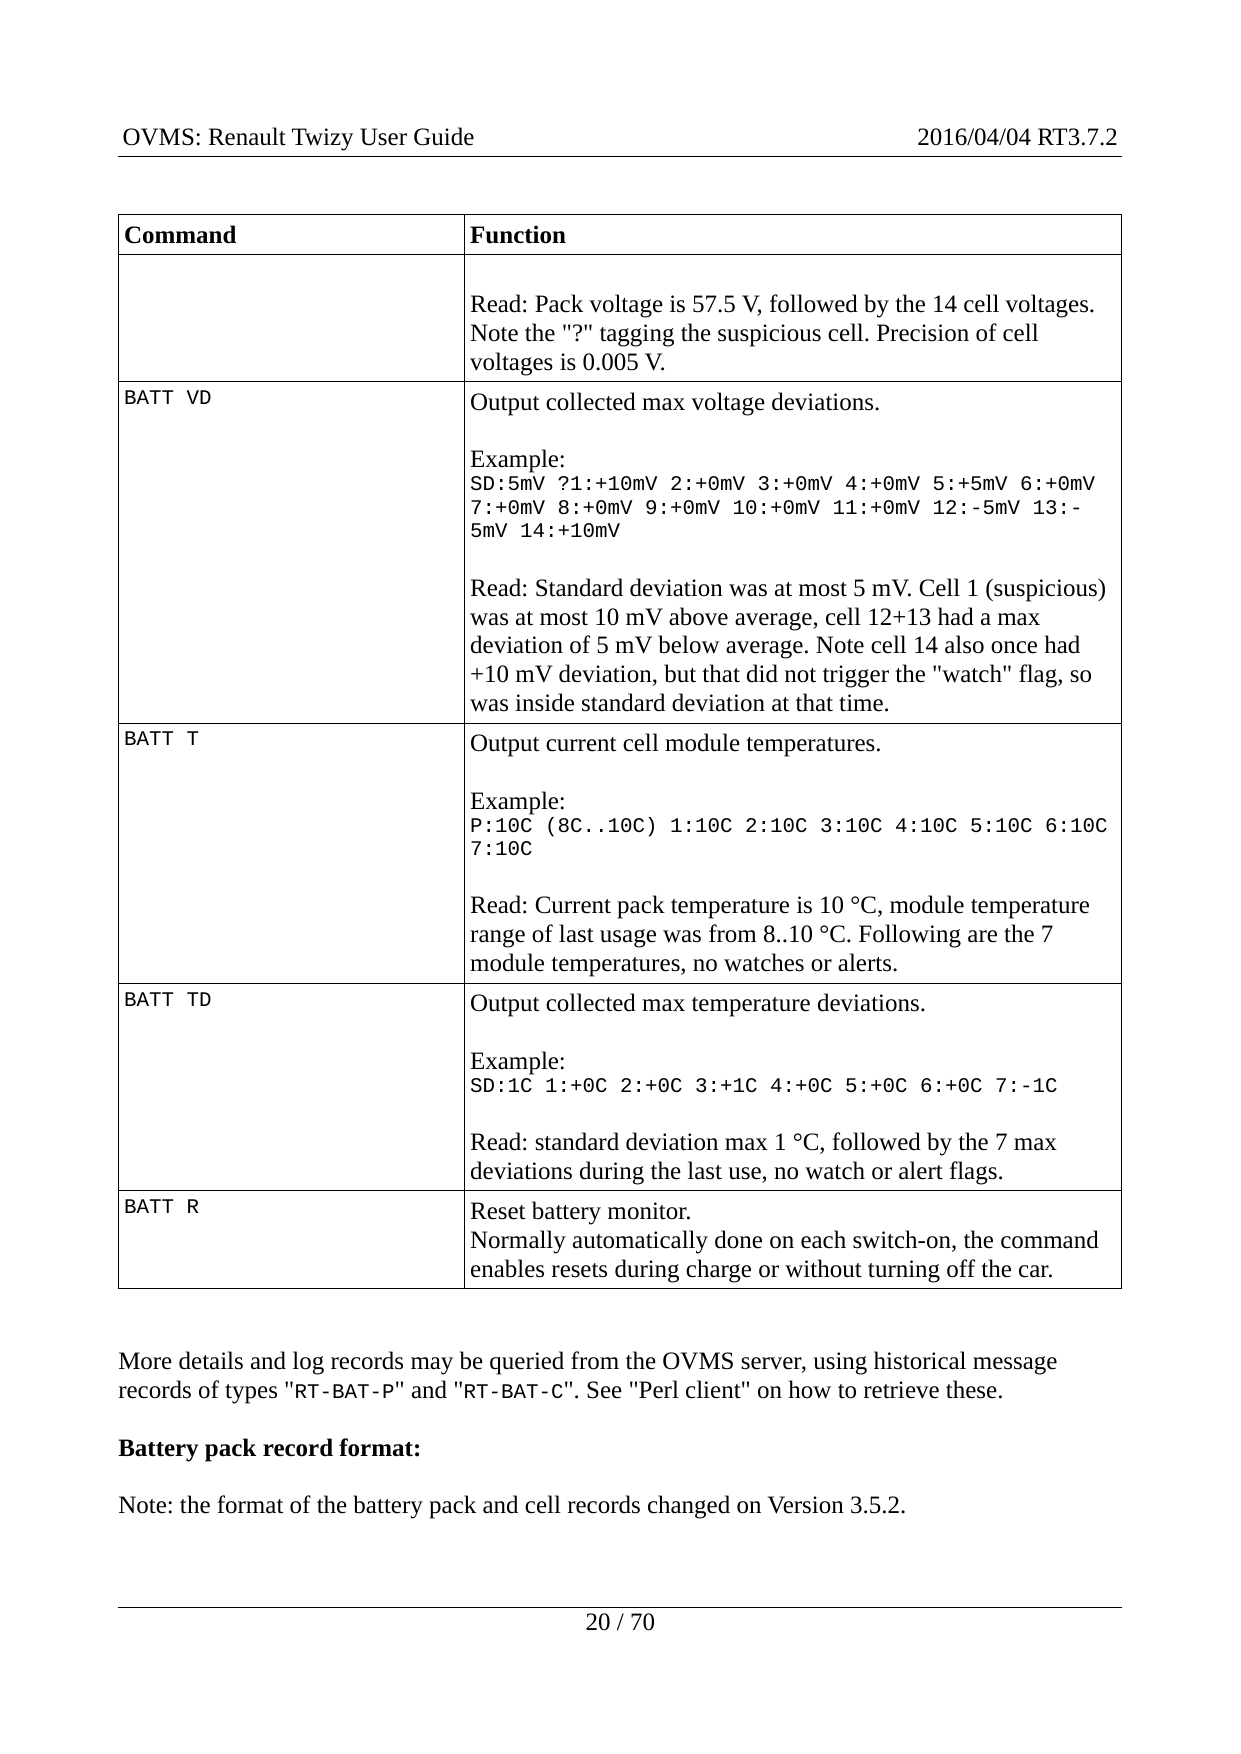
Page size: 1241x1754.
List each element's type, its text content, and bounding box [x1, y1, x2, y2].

table_cell Reset battery monitor. Normally automatically done on each switch-on, the command enables resets during charge or without turning off the car. [465, 1191, 1121, 1288]
table_cell Output collected max voltage deviations. Example: SD:5mV ?1:+10mV 2:+0mV 3:+0mV 4:+0mV 5:+5mV 6:+0mV 7:+0mV 8:+0mV 9:+0mV 10:+0mV 11:+0mV 12:-5mV 13:-5mV 14:+10mV Read: Standard deviation was at most 5 mV. Cell 1 (suspicious) was at most 10 mV above average, cell 12+13 had a max deviation of 5 mV below average. Note cell 14 also once had +10 mV deviation, but that did not trigger the "watch" flag, so was inside standard deviation at that time. [465, 382, 1121, 722]
table_cell Read: Pack voltage is 57.5 V, followed by the 14 cell voltages. Note the "?" tagging the suspicious cell. Precision of cell voltages is 0.005 V. [465, 255, 1121, 381]
table_cell Output collected max temperature deviations. Example: SD:1C 1:+0C 2:+0C 3:+1C 4:+0C 5:+0C 6:+0C 7:-1C Read: standard deviation max 1 °C, followed by the 7 max deviations during the last use, no watch or alert flags. [465, 984, 1121, 1190]
table_cell BATT R [119, 1191, 464, 1288]
table_cell Output current cell module temperatures. Example: P:10C (8C..10C) 1:10C 2:10C 3:10C 4:10C 5:10C 6:10C 7:10C Read: Current pack temperature is 10 °C, module temperature range of last usage was from 8..10 °C. Following are the 7 module temperatures, no watches or alerts. [465, 724, 1121, 983]
text Battery pack record format: [118, 1433, 1122, 1462]
table_header Command [119, 215, 464, 254]
table_cell BATT T [119, 724, 464, 983]
text Note: the format of the battery pack and cell records changed on Version 3.5.2. [118, 1491, 1122, 1519]
table_cell [119, 255, 464, 381]
table_header Function [465, 215, 1121, 254]
table_cell BATT TD [119, 984, 464, 1190]
text More details and log records may be queried from the OVMS server, using historical message records of types "RT-BAT-P" and "RT-BAT-C". See "Perl client" on how to retrieve these. [118, 1346, 1122, 1404]
table_cell BATT VD [119, 382, 464, 722]
